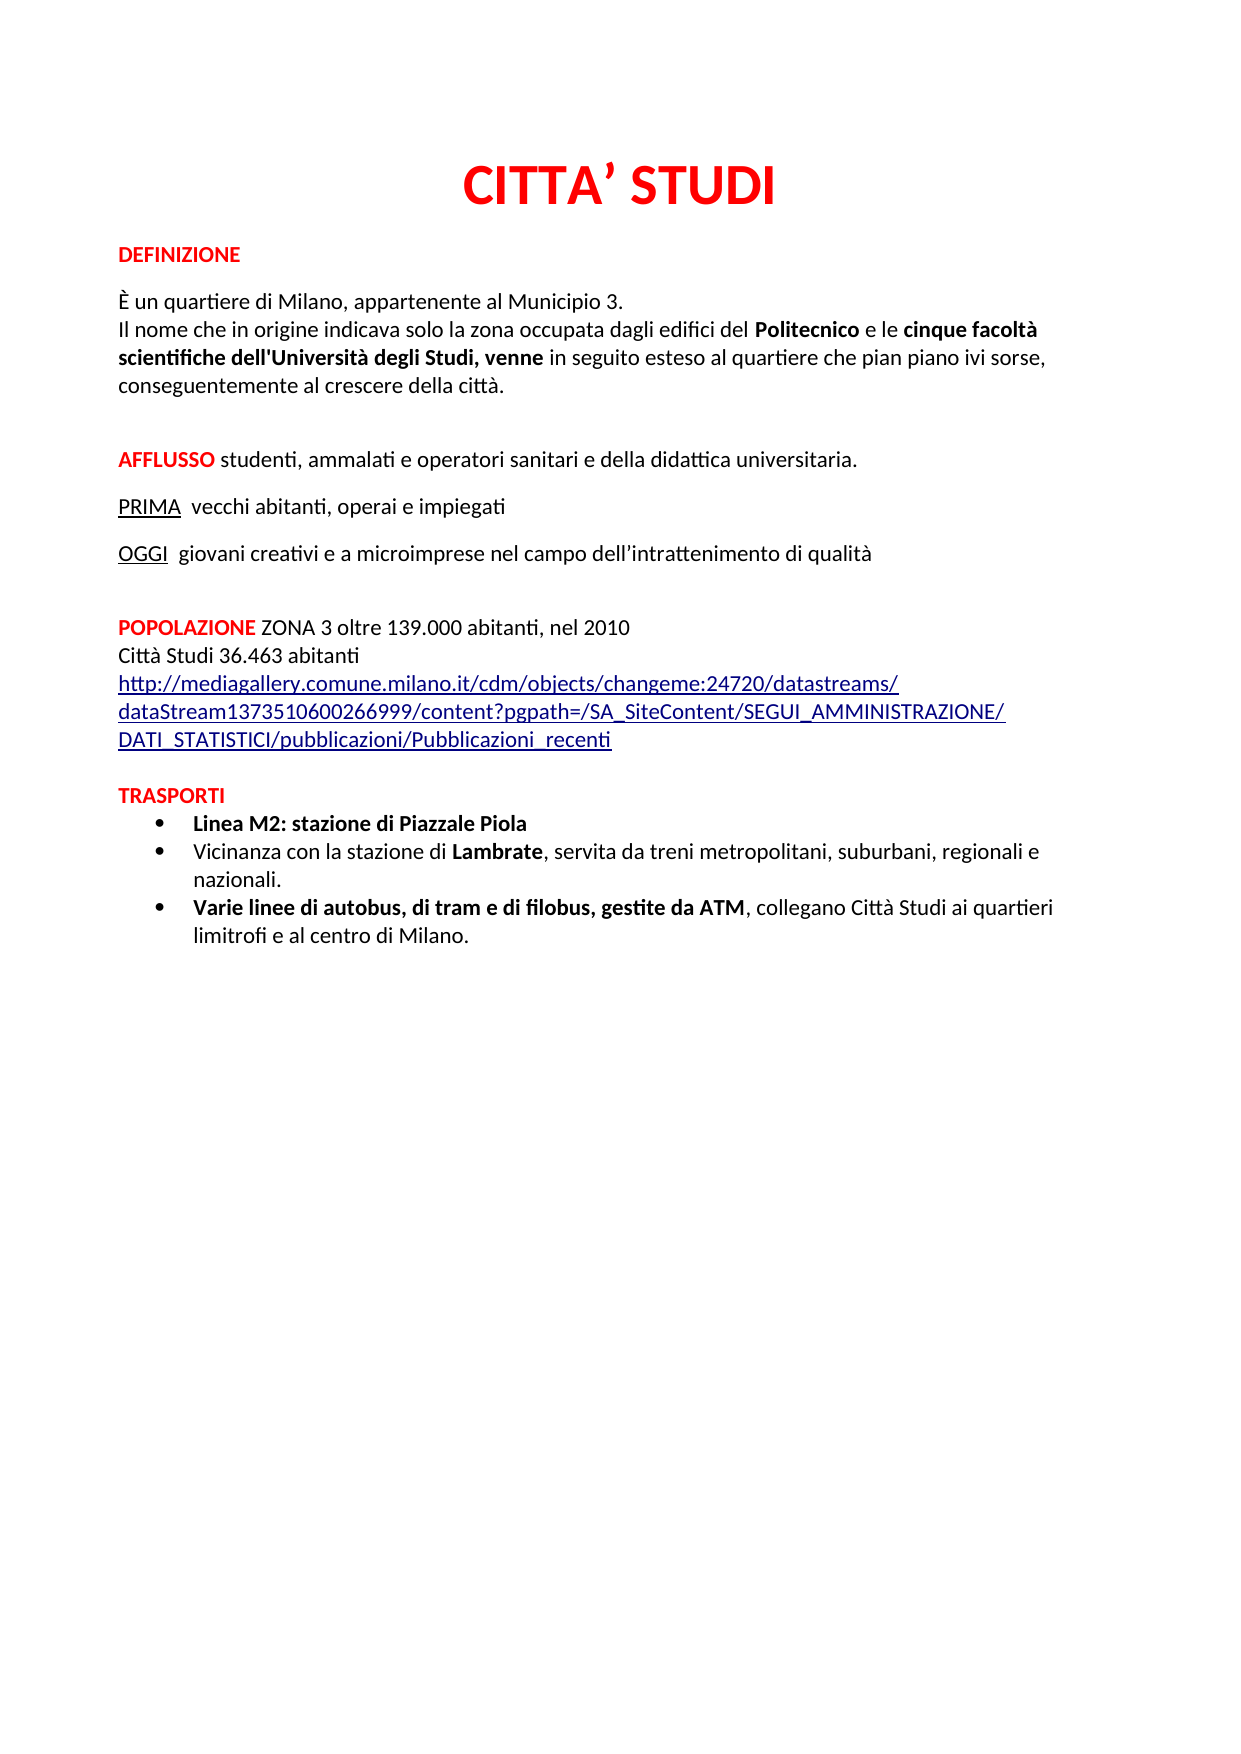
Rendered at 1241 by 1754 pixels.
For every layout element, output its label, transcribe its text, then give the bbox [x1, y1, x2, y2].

text DEFINIZIONE [118, 240, 1122, 268]
text TRASPORTI [118, 781, 1122, 809]
text È un quartiere di Milano, appartenente al Municipio 3. [118, 287, 1122, 315]
list Vicinanza con la stazione di Lambrate, servita da treni metropolitani, suburbani, regionali e nazionali. [156, 837, 1122, 893]
list Varie linee di autobus, di tram e di filobus, gestite da ATM, collegano Città Studi ai quartieri limitrofi e al centro di Milano. [156, 893, 1122, 949]
text OGGI giovani creativi e a microimprese nel campo dell’intrattenimento di qualità [118, 539, 1122, 567]
text Il nome che in origine indicava solo la zona occupata dagli edifici del Politecnico e le cinque facoltà scientifiche dell'Università degli Studi, venne in seguito esteso al quartiere che pian piano ivi sorse, conseguentemente al crescere della città. [118, 315, 1122, 399]
text http://mediagallery.comune.milano.it/cdm/objects/changeme:24720/datastreams/dataStream1373510600266999/content?pgpath=/SA_SiteContent/SEGUI_AMMINISTRAZIONE/DATI_STATISTICI/pubblicazioni/Pubblicazioni_recenti [118, 669, 1122, 753]
text CITTA’ STUDI [118, 148, 1122, 219]
text Città Studi 36.463 abitanti [118, 641, 1122, 669]
text PRIMA vecchi abitanti, operai e impiegati [118, 492, 1122, 520]
list Linea M2: stazione di Piazzale Piola [156, 809, 1122, 837]
text AFFLUSSO studenti, ammalati e operatori sanitari e della didattica universitaria. [118, 446, 1122, 474]
text POPOLAZIONE ZONA 3 oltre 139.000 abitanti, nel 2010 [118, 613, 1122, 641]
